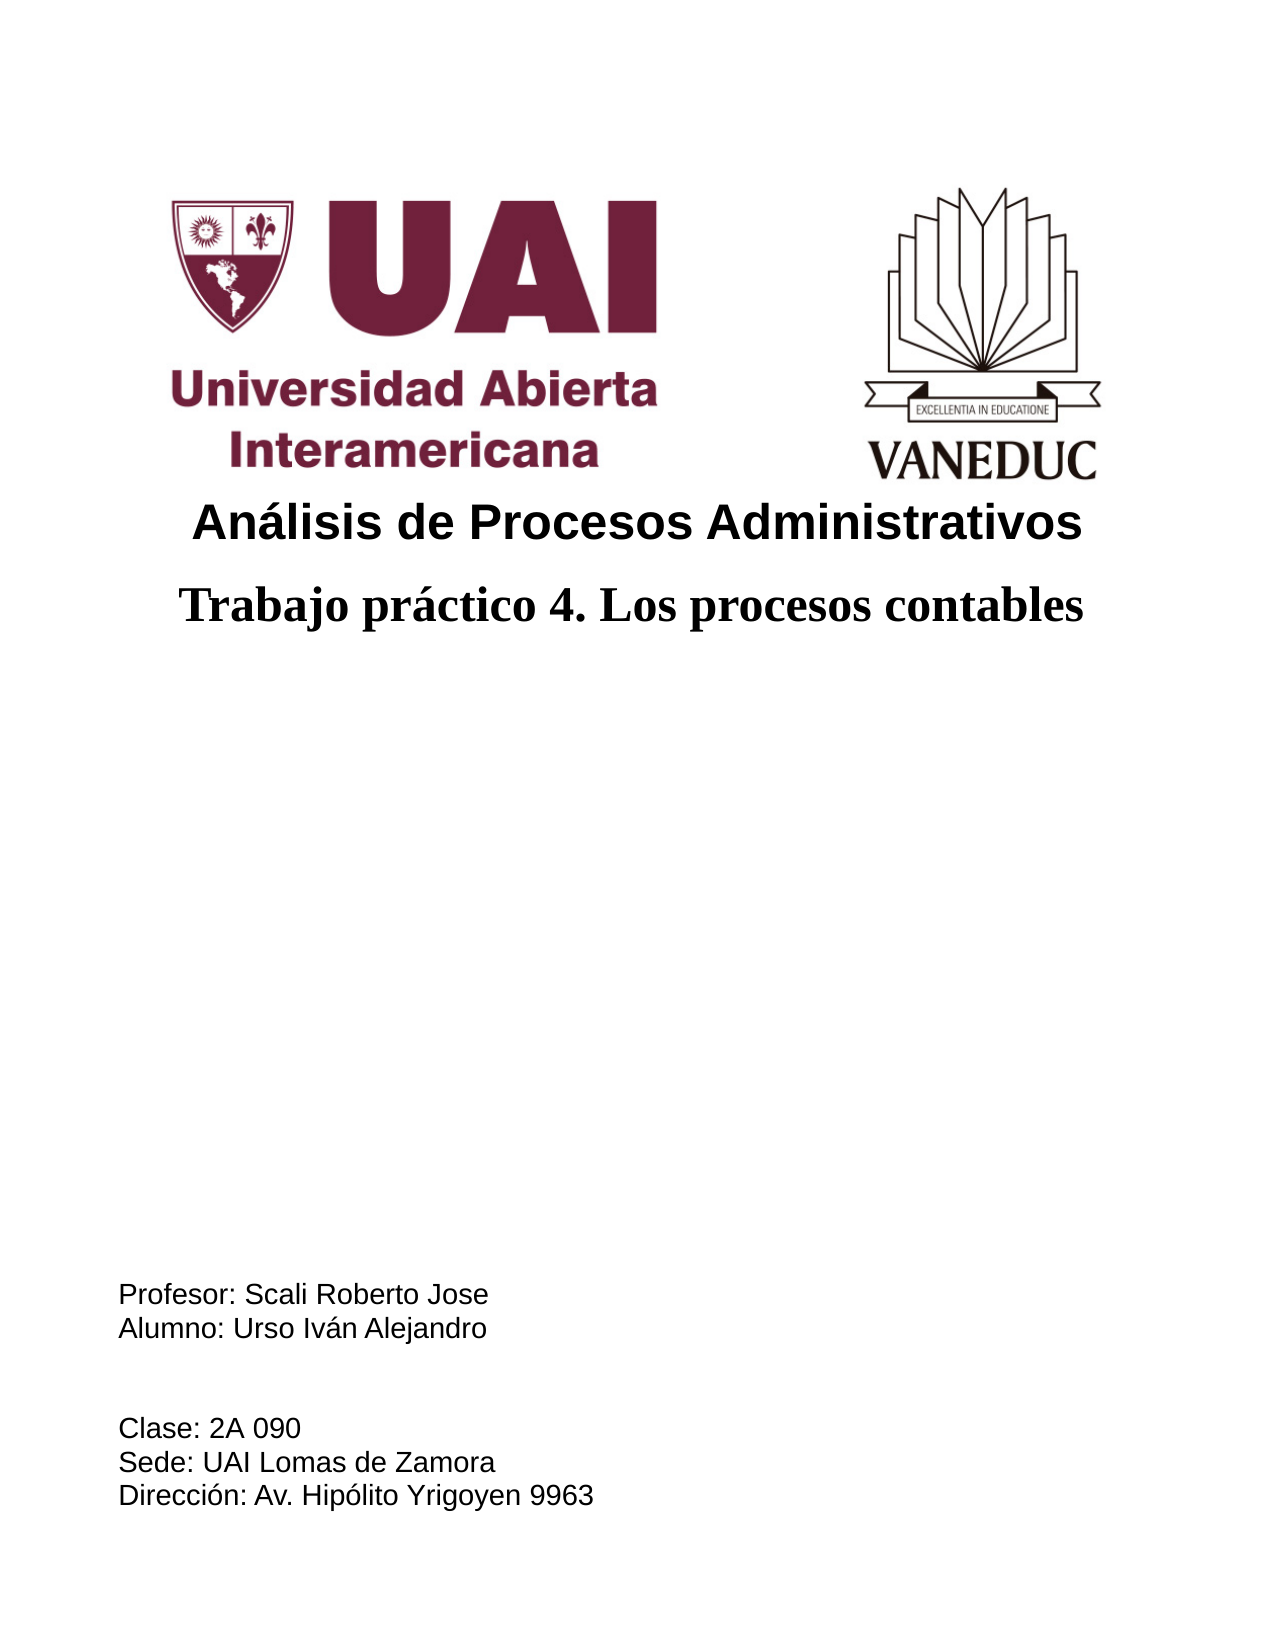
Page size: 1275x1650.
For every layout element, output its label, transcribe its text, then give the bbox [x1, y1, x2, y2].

text Dirección: Av. Hipólito Yrigoyen 9963 [118, 1478, 1157, 1512]
text Alumno: Urso Iván Alejandro [118, 1311, 1157, 1344]
text Clase: 2A 090 [118, 1411, 1157, 1445]
text Profesor: Scali Roberto Jose [118, 1277, 1157, 1311]
text Sede: UAI Lomas de Zamora [118, 1445, 1157, 1478]
picture [118, 120, 1157, 493]
text Análisis de Procesos Administrativos [118, 493, 1157, 549]
subtitle Trabajo práctico 4. Los procesos contables [118, 574, 1157, 632]
